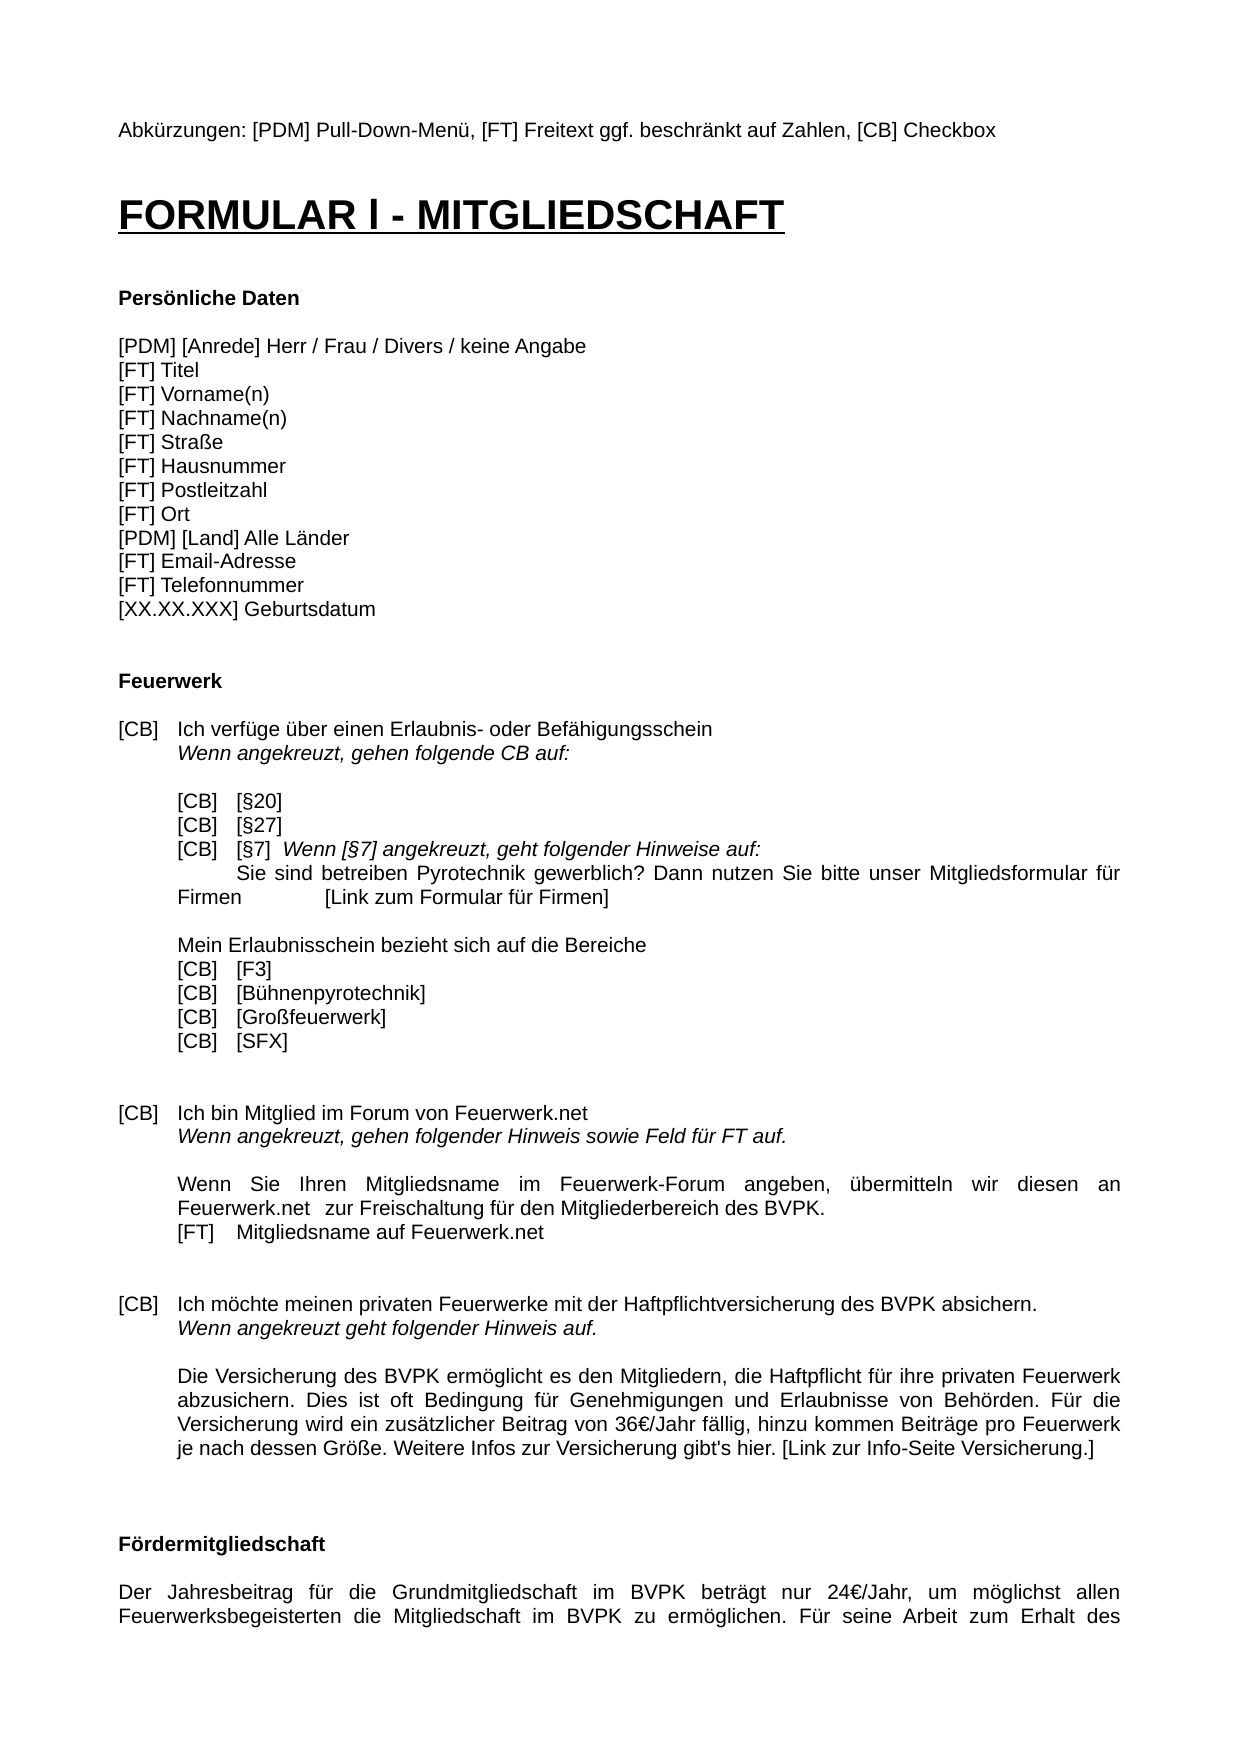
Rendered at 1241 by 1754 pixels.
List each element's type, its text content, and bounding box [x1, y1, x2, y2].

text Sie sind betreiben Pyrotechnik gewerblich? Dann nutzen Sie bitte unser Mitgliedsformular für Firmen [Link zum Formular für Firmen] [177, 861, 1122, 909]
text Abkürzungen: [PDM] Pull-Down-Menü, [FT] Freitext ggf. beschränkt auf Zahlen, [CB] Checkbox [118, 118, 1122, 142]
text [PDM] [Land] Alle Länder [118, 525, 1122, 549]
text [CB] Ich verfüge über einen Erlaubnis- oder Befähigungsschein [118, 717, 1122, 741]
text Feuerwerk [118, 669, 1122, 693]
text [FT] Straße [118, 429, 1122, 453]
text [CB] [SFX] [177, 1028, 1122, 1052]
text [CB] [Großfeuerwerk] [177, 1004, 1122, 1028]
text Wenn Sie Ihren Mitgliedsname im Feuerwerk-Forum angeben, übermitteln wir diesen an Feuerwerk.net zur Freischaltung für den Mitgliederbereich des BVPK. [177, 1172, 1122, 1220]
text Wenn angekreuzt, gehen folgende CB auf: [118, 741, 1122, 765]
text [FT] Ort [118, 501, 1122, 525]
text Persönliche Daten [118, 286, 1122, 310]
text Fördermitgliedschaft [118, 1532, 1122, 1556]
text [FT] Email-Adresse [118, 549, 1122, 573]
text [FT] Postleitzahl [118, 477, 1122, 501]
text [FT] Hausnummer [118, 453, 1122, 477]
text [FT] Titel [118, 358, 1122, 382]
text [CB] [F3] [177, 957, 1122, 981]
text [FT] Vorname(n) [118, 382, 1122, 406]
text [CB] [§20] [177, 789, 1122, 813]
text [PDM] [Anrede] Herr / Frau / Divers / keine Angabe [118, 334, 1122, 358]
text [CB] Ich möchte meinen privaten Feuerwerke mit der Haftpflichtversicherung des BVPK absichern. [118, 1292, 1122, 1316]
text [CB] [§27] [177, 813, 1122, 837]
text [FT] Nachname(n) [118, 406, 1122, 429]
text [FT] Mitgliedsname auf Feuerwerk.net [177, 1220, 1122, 1244]
text [XX.XX.XXX] Geburtsdatum [118, 597, 1122, 621]
text [CB] [Bühnenpyrotechnik] [177, 981, 1122, 1004]
text Mein Erlaubnisschein bezieht sich auf die Bereiche [177, 933, 1122, 957]
text Der Jahresbeitrag für die Grundmitgliedschaft im BVPK beträgt nur 24€/Jahr, um möglichst allen Feuerwerksbegeisterten die Mitgliedschaft im BVPK zu ermöglichen. Für seine Arbeit zum Erhalt des [118, 1579, 1122, 1627]
text [CB] [§7] Wenn [§7] angekreuzt, geht folgender Hinweise auf: [177, 837, 1122, 861]
text Wenn angekreuzt, gehen folgender Hinweis sowie Feld für FT auf. [118, 1124, 1122, 1148]
text [FT] Telefonnummer [118, 573, 1122, 597]
text Wenn angekreuzt geht folgender Hinweis auf. [118, 1316, 1122, 1340]
text Die Versicherung des BVPK ermöglicht es den Mitgliedern, die Haftpflicht für ihre privaten Feuerwerk abzusichern. Dies ist oft Bedingung für Genehmigungen und Erlaubnisse von Behörden. Für die Versicherung wird ein zusätzlicher Beitrag von 36€/Jahr fällig, hinzu kommen Beiträge pro Feuerwerk je nach dessen Größe. Weitere Infos zur Versicherung gibt's hier. [Link zur Info-Seite Versicherung.] [177, 1364, 1122, 1460]
text FORMULAR l - MITGLIEDSCHAFT [118, 190, 1122, 238]
text [CB] Ich bin Mitglied im Forum von Feuerwerk.net [118, 1100, 1122, 1124]
